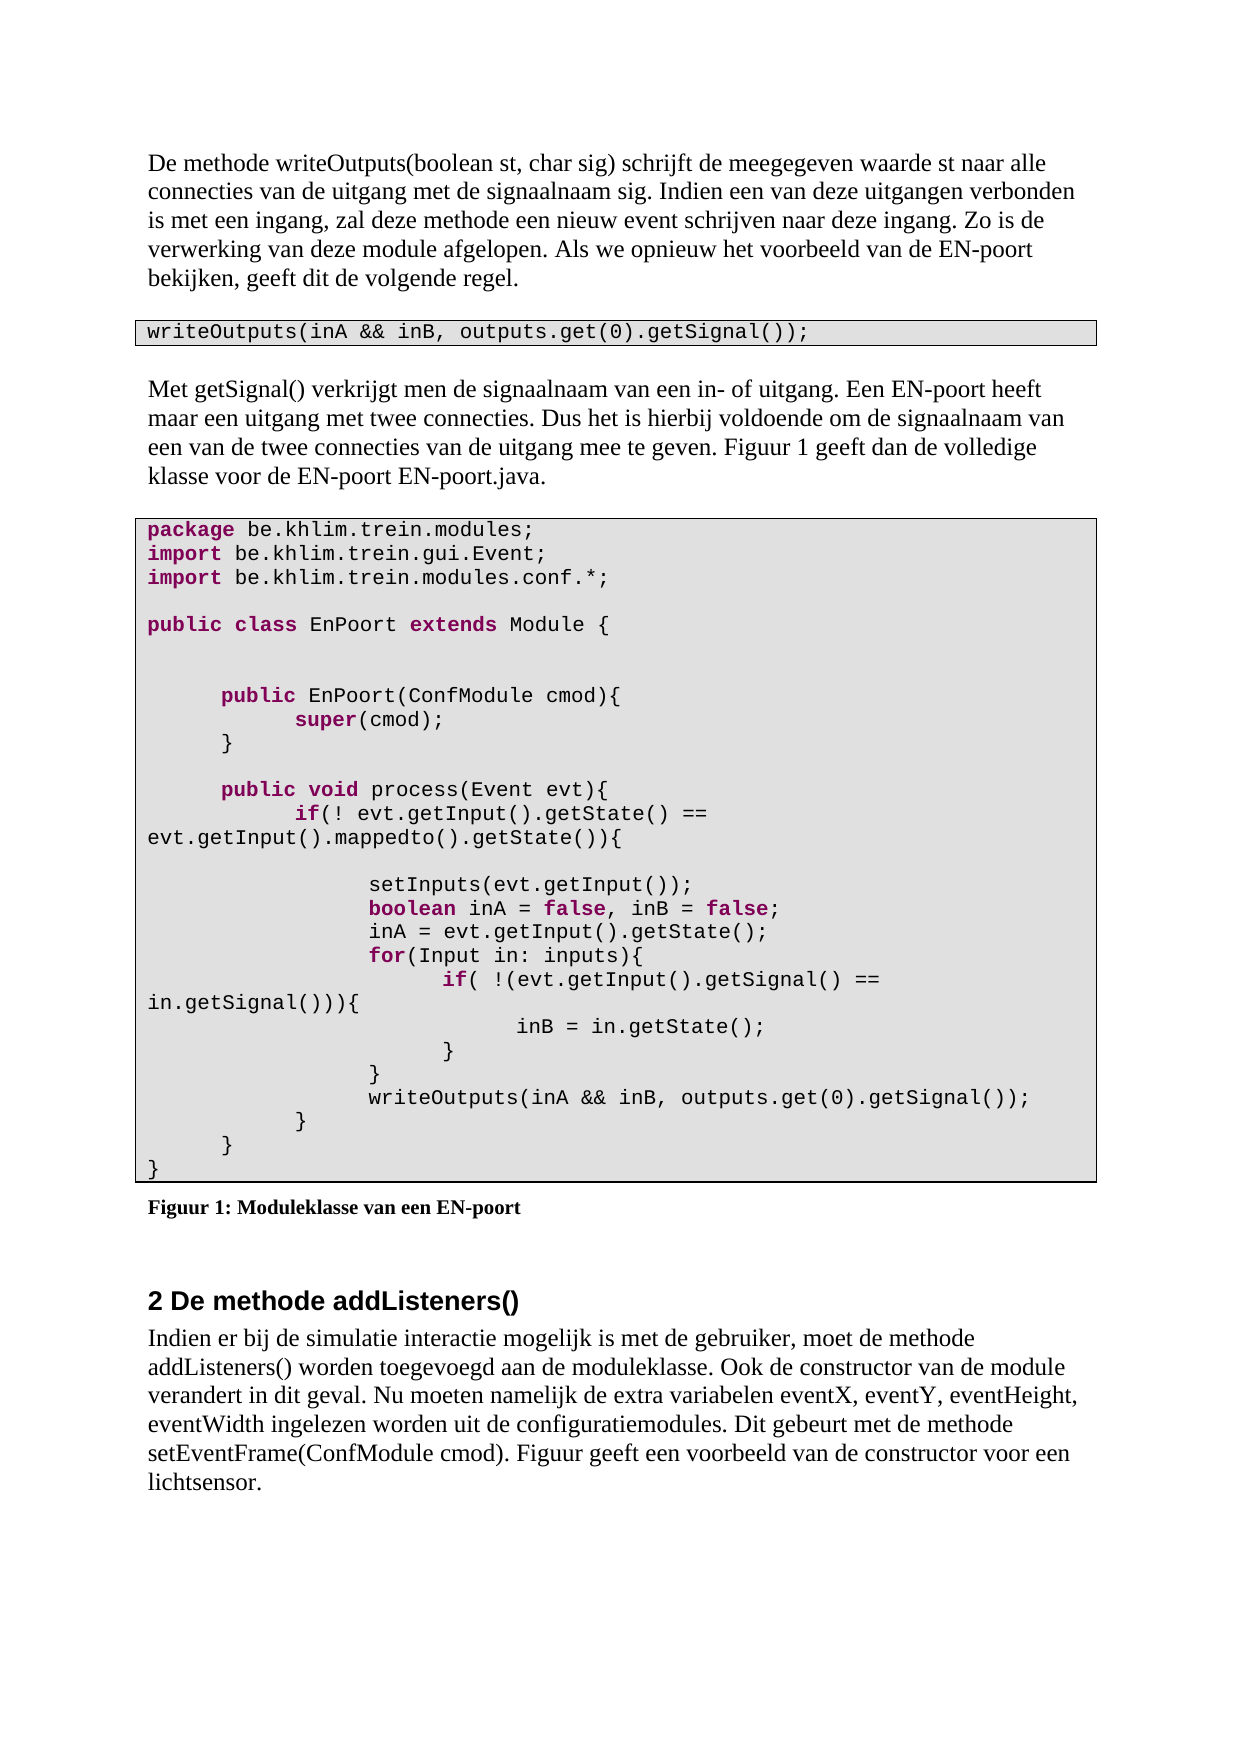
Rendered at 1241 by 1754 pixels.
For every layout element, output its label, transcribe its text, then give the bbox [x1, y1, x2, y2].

text Met getSignal() verkrijgt men de signaalnaam van een in- of uitgang. Een EN-poort heeft maar een uitgang met twee connecties. Dus het is hierbij voldoende om de signaalnaam van een van de twee connecties van de uitgang mee te geven. Figuur 1 geeft dan de volledige klasse voor de EN-poort EN-poort.java. [148, 374, 1093, 489]
table_header writeOutputs(inA && inB, outputs.get(0).getSignal()); [136, 321, 1096, 345]
text Indien er bij de simulatie interactie mogelijk is met de gebruiker, moet de methode addListeners() worden toegevoegd aan de moduleklasse. Ook de constructor van de module verandert in dit geval. Nu moeten namelijk de extra variabelen eventX, eventY, eventHeight, eventWidth ingelezen worden uit de configuratiemodules. Dit gebeurt met de methode setEventFrame(ConfModule cmod). Figuur geeft een voorbeeld van de constructor voor een lichtsensor. [148, 1323, 1093, 1495]
table_header package be.khlim.trein.modules; import be.khlim.trein.gui.Event; import be.khlim.trein.modules.conf.*; public class EnPoort extends Module { public EnPoort(ConfModule cmod){ super(cmod); } public void process(Event evt){ if(! evt.getInput().getState() == evt.getInput().mappedto().getState()){ setInputs(evt.getInput()); boolean inA = false, inB = false; inA = evt.getInput().getState(); for(Input in: inputs){ if( !(evt.getInput().getSignal() == in.getSignal())){ inB = in.getState(); } } writeOutputs(inA && inB, outputs.get(0).getSignal()); } } } [136, 519, 1096, 1181]
text De methode writeOutputs(boolean st, char sig) schrijft de meegegeven waarde st naar alle connecties van de uitgang met de signaalnaam sig. Indien een van deze uitgangen verbonden is met een ingang, zal deze methode een nieuw event schrijven naar deze ingang. Zo is de verwerking van deze module afgelopen. Als we opnieuw het voorbeeld van de EN-poort bekijken, geeft dit de volgende regel. [148, 148, 1093, 291]
subtitle 2 De methode addListeners() [148, 1285, 1093, 1317]
text Figuur 1: Moduleklasse van een EN-poort [148, 1195, 1093, 1219]
